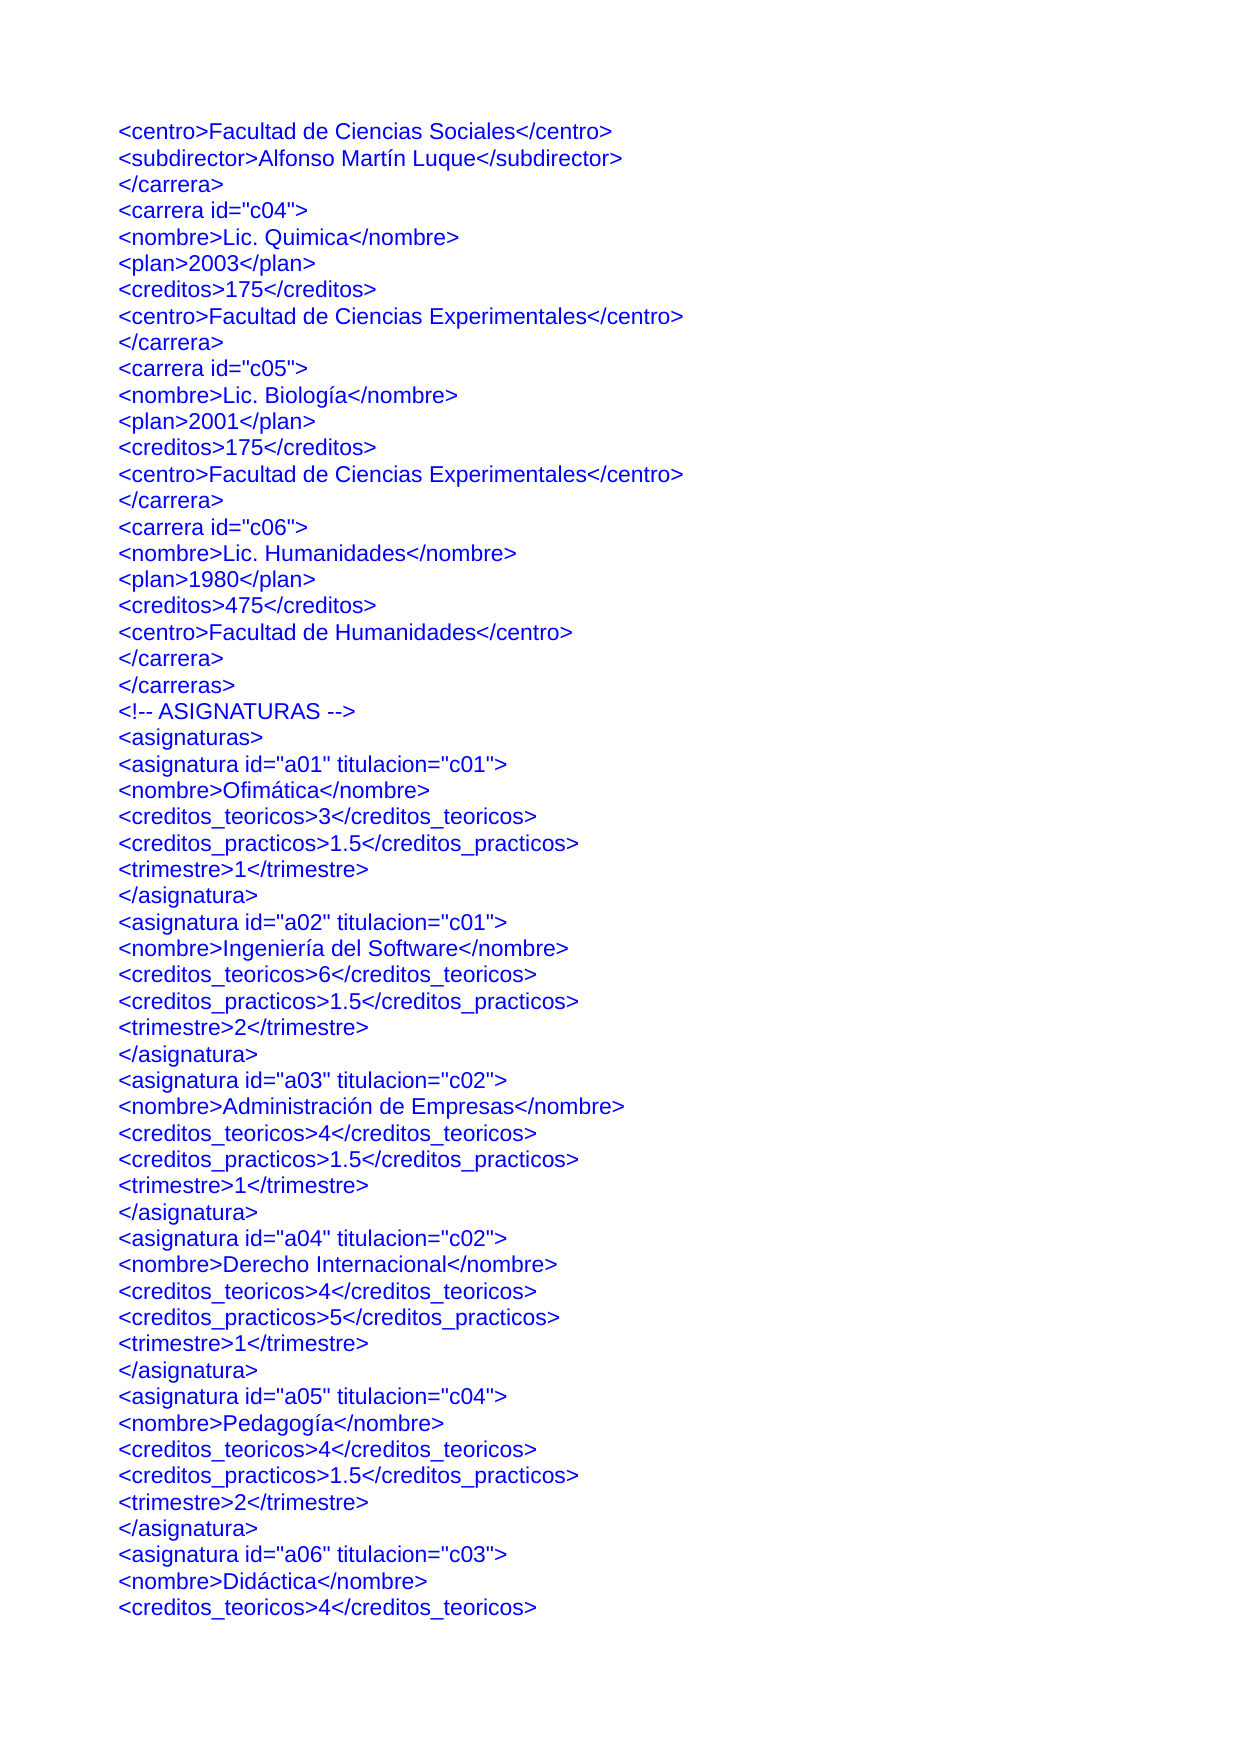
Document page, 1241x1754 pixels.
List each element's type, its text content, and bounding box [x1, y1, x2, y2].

text <creditos_practicos>1.5</creditos_practicos> [118, 988, 1122, 1014]
text </asignatura> [118, 1199, 1122, 1225]
text <creditos_teoricos>6</creditos_teoricos> [118, 961, 1122, 988]
text <trimestre>2</trimestre> [118, 1488, 1122, 1515]
text <creditos_teoricos>4</creditos_teoricos> [118, 1436, 1122, 1462]
text <nombre>Derecho Internacional</nombre> [118, 1251, 1122, 1278]
text <asignatura id="a02" titulacion="c01"> [118, 909, 1122, 935]
text <asignatura id="a01" titulacion="c01"> [118, 751, 1122, 777]
text <nombre>Pedagogía</nombre> [118, 1409, 1122, 1436]
text <creditos_practicos>1.5</creditos_practicos> [118, 1146, 1122, 1172]
text <creditos>175</creditos> [118, 434, 1122, 461]
text </carreras> [118, 672, 1122, 698]
text <nombre>Lic. Biología</nombre> [118, 382, 1122, 408]
text </asignatura> [118, 1515, 1122, 1541]
text <asignatura id="a06" titulacion="c03"> [118, 1541, 1122, 1568]
text <asignatura id="a05" titulacion="c04"> [118, 1383, 1122, 1409]
text </asignatura> [118, 1041, 1122, 1067]
text <trimestre>2</trimestre> [118, 1014, 1122, 1041]
text <trimestre>1</trimestre> [118, 1330, 1122, 1357]
text </carrera> [118, 171, 1122, 197]
text <asignaturas> [118, 724, 1122, 751]
text </asignatura> [118, 882, 1122, 909]
text <nombre>Lic. Humanidades</nombre> [118, 540, 1122, 566]
text <carrera id="c06"> [118, 513, 1122, 540]
text <nombre>Administración de Empresas</nombre> [118, 1093, 1122, 1119]
text </carrera> [118, 487, 1122, 513]
text <plan>2001</plan> [118, 408, 1122, 434]
text <creditos_practicos>5</creditos_practicos> [118, 1304, 1122, 1330]
text <creditos>475</creditos> [118, 592, 1122, 619]
text <creditos_teoricos>4</creditos_teoricos> [118, 1594, 1122, 1620]
text <carrera id="c04"> [118, 197, 1122, 223]
text <asignatura id="a04" titulacion="c02"> [118, 1225, 1122, 1251]
text <creditos_teoricos>4</creditos_teoricos> [118, 1278, 1122, 1304]
text <creditos_teoricos>3</creditos_teoricos> [118, 803, 1122, 830]
text <creditos>175</creditos> [118, 276, 1122, 303]
text <centro>Facultad de Ciencias Experimentales</centro> [118, 303, 1122, 329]
text <centro>Facultad de Ciencias Sociales</centro> [118, 118, 1122, 144]
text <creditos_practicos>1.5</creditos_practicos> [118, 1462, 1122, 1488]
text <nombre>Didáctica</nombre> [118, 1568, 1122, 1594]
text </carrera> [118, 329, 1122, 355]
text </asignatura> [118, 1357, 1122, 1383]
text <creditos_teoricos>4</creditos_teoricos> [118, 1119, 1122, 1146]
text <trimestre>1</trimestre> [118, 1172, 1122, 1199]
text <asignatura id="a03" titulacion="c02"> [118, 1067, 1122, 1093]
text <nombre>Ofimática</nombre> [118, 777, 1122, 803]
text <subdirector>Alfonso Martín Luque</subdirector> [118, 144, 1122, 171]
text <nombre>Lic. Quimica</nombre> [118, 223, 1122, 250]
text <plan>1980</plan> [118, 566, 1122, 592]
text </carrera> [118, 645, 1122, 672]
text <centro>Facultad de Humanidades</centro> [118, 619, 1122, 645]
text <!-- ASIGNATURAS --> [118, 698, 1122, 724]
text <plan>2003</plan> [118, 250, 1122, 276]
text <centro>Facultad de Ciencias Experimentales</centro> [118, 461, 1122, 487]
text <nombre>Ingeniería del Software</nombre> [118, 935, 1122, 961]
text <carrera id="c05"> [118, 355, 1122, 382]
text <trimestre>1</trimestre> [118, 856, 1122, 882]
text <creditos_practicos>1.5</creditos_practicos> [118, 830, 1122, 856]
